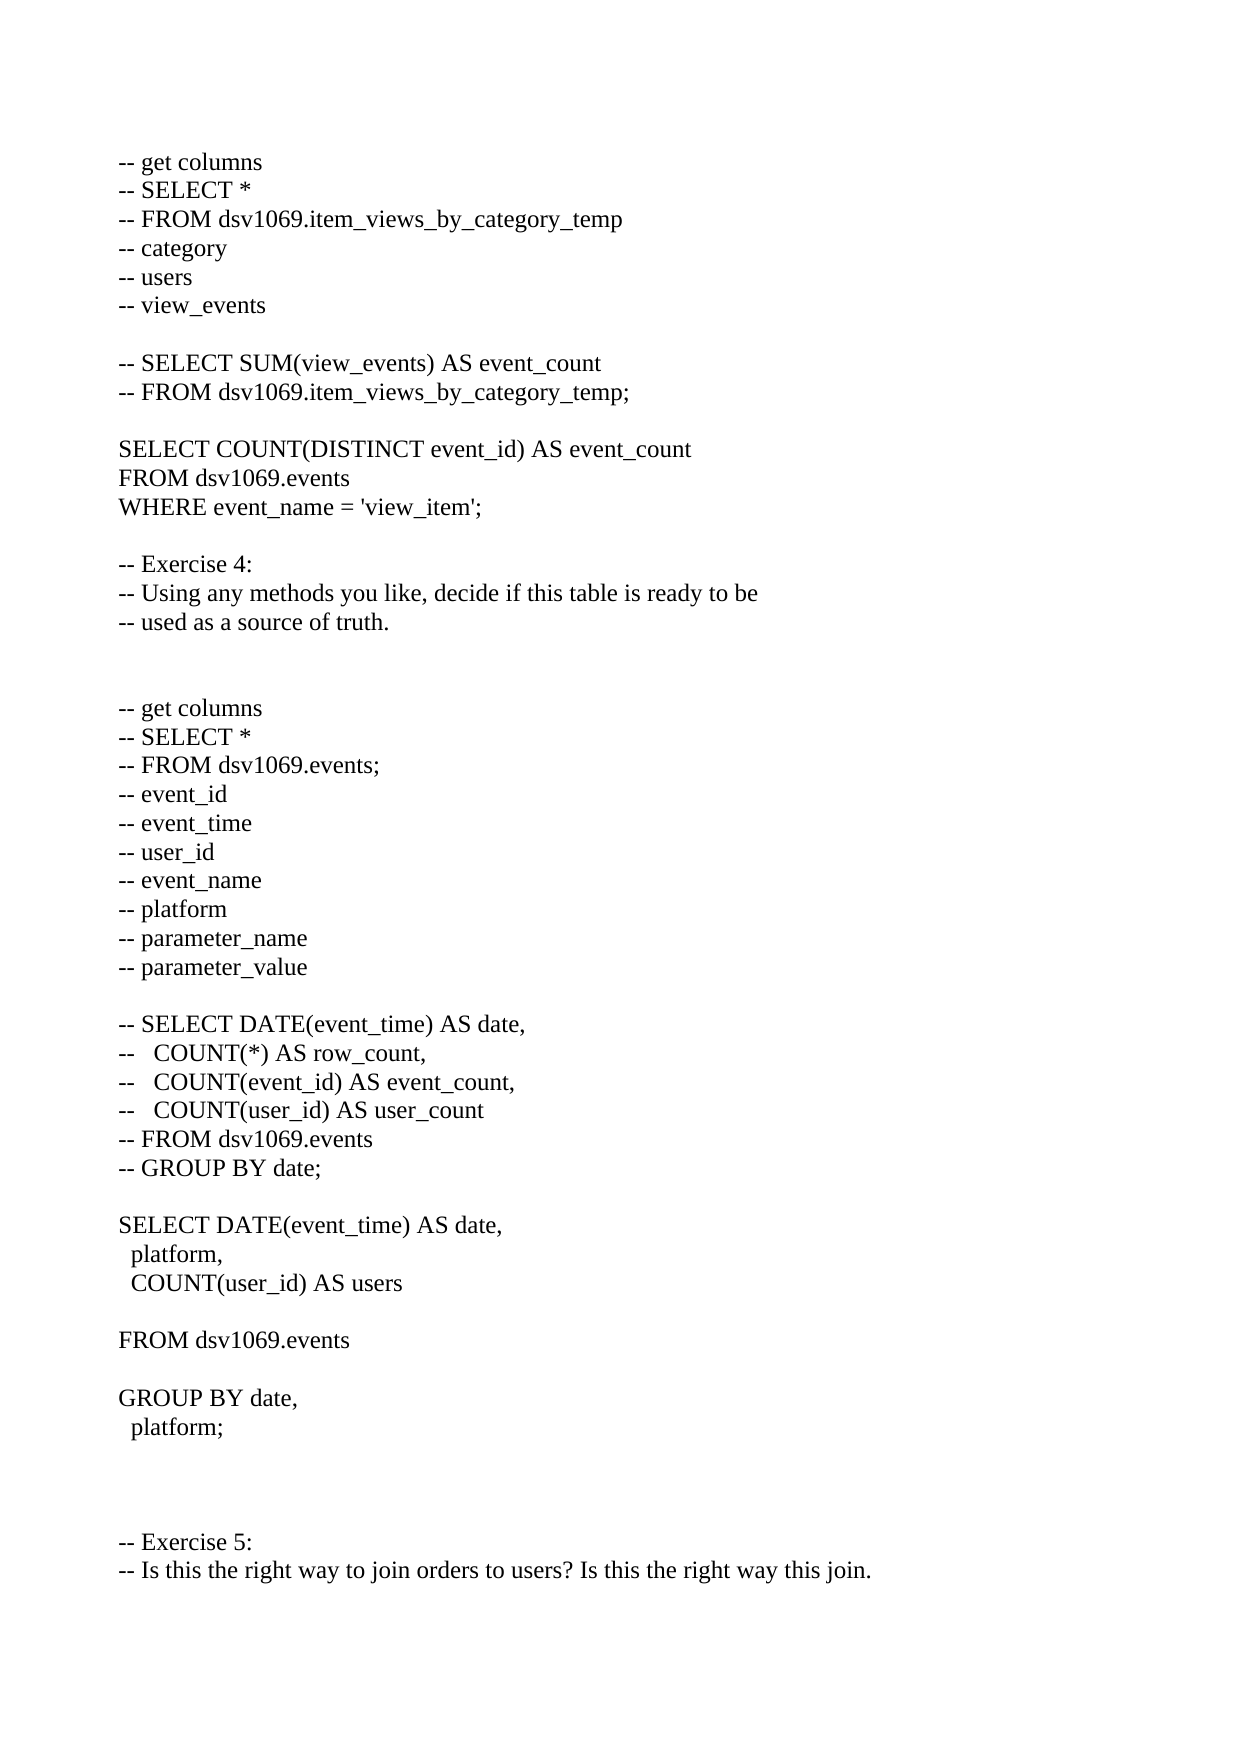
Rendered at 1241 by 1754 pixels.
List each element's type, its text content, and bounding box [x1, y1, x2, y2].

text -- used as a source of truth. [118, 607, 1122, 636]
text SELECT COUNT(DISTINCT event_id) AS event_count [118, 434, 1122, 463]
text -- COUNT(*) AS row_count, [118, 1038, 1122, 1067]
text platform, [118, 1239, 1122, 1268]
text -- get columns [118, 147, 1122, 176]
text -- SELECT SUM(view_events) AS event_count [118, 348, 1122, 377]
text -- FROM dsv1069.events [118, 1124, 1122, 1153]
text -- event_id [118, 779, 1122, 808]
text -- category [118, 233, 1122, 262]
text SELECT DATE(event_time) AS date, [118, 1211, 1122, 1239]
text -- view_events [118, 291, 1122, 319]
text -- SELECT DATE(event_time) AS date, [118, 1009, 1122, 1038]
text -- FROM dsv1069.item_views_by_category_temp; [118, 377, 1122, 406]
text -- Exercise 4: [118, 549, 1122, 578]
text COUNT(user_id) AS users [118, 1268, 1122, 1297]
text -- SELECT * [118, 176, 1122, 204]
text -- platform [118, 894, 1122, 923]
text -- Exercise 5: [118, 1527, 1122, 1556]
text GROUP BY date, [118, 1383, 1122, 1412]
text -- parameter_value [118, 952, 1122, 981]
text -- Is this the right way to join orders to users? Is this the right way this join. [118, 1556, 1122, 1584]
text -- FROM dsv1069.item_views_by_category_temp [118, 204, 1122, 233]
text -- get columns [118, 693, 1122, 722]
text -- parameter_name [118, 923, 1122, 952]
text -- COUNT(user_id) AS user_count [118, 1096, 1122, 1124]
text platform; [118, 1412, 1122, 1441]
text -- Using any methods you like, decide if this table is ready to be [118, 578, 1122, 607]
text -- FROM dsv1069.events; [118, 751, 1122, 779]
text FROM dsv1069.events [118, 463, 1122, 492]
text -- user_id [118, 837, 1122, 866]
text -- event_time [118, 808, 1122, 837]
text -- GROUP BY date; [118, 1153, 1122, 1182]
text -- COUNT(event_id) AS event_count, [118, 1067, 1122, 1096]
text WHERE event_name = 'view_item'; [118, 492, 1122, 521]
text -- SELECT * [118, 722, 1122, 751]
text -- users [118, 262, 1122, 291]
text FROM dsv1069.events [118, 1326, 1122, 1354]
text -- event_name [118, 866, 1122, 894]
